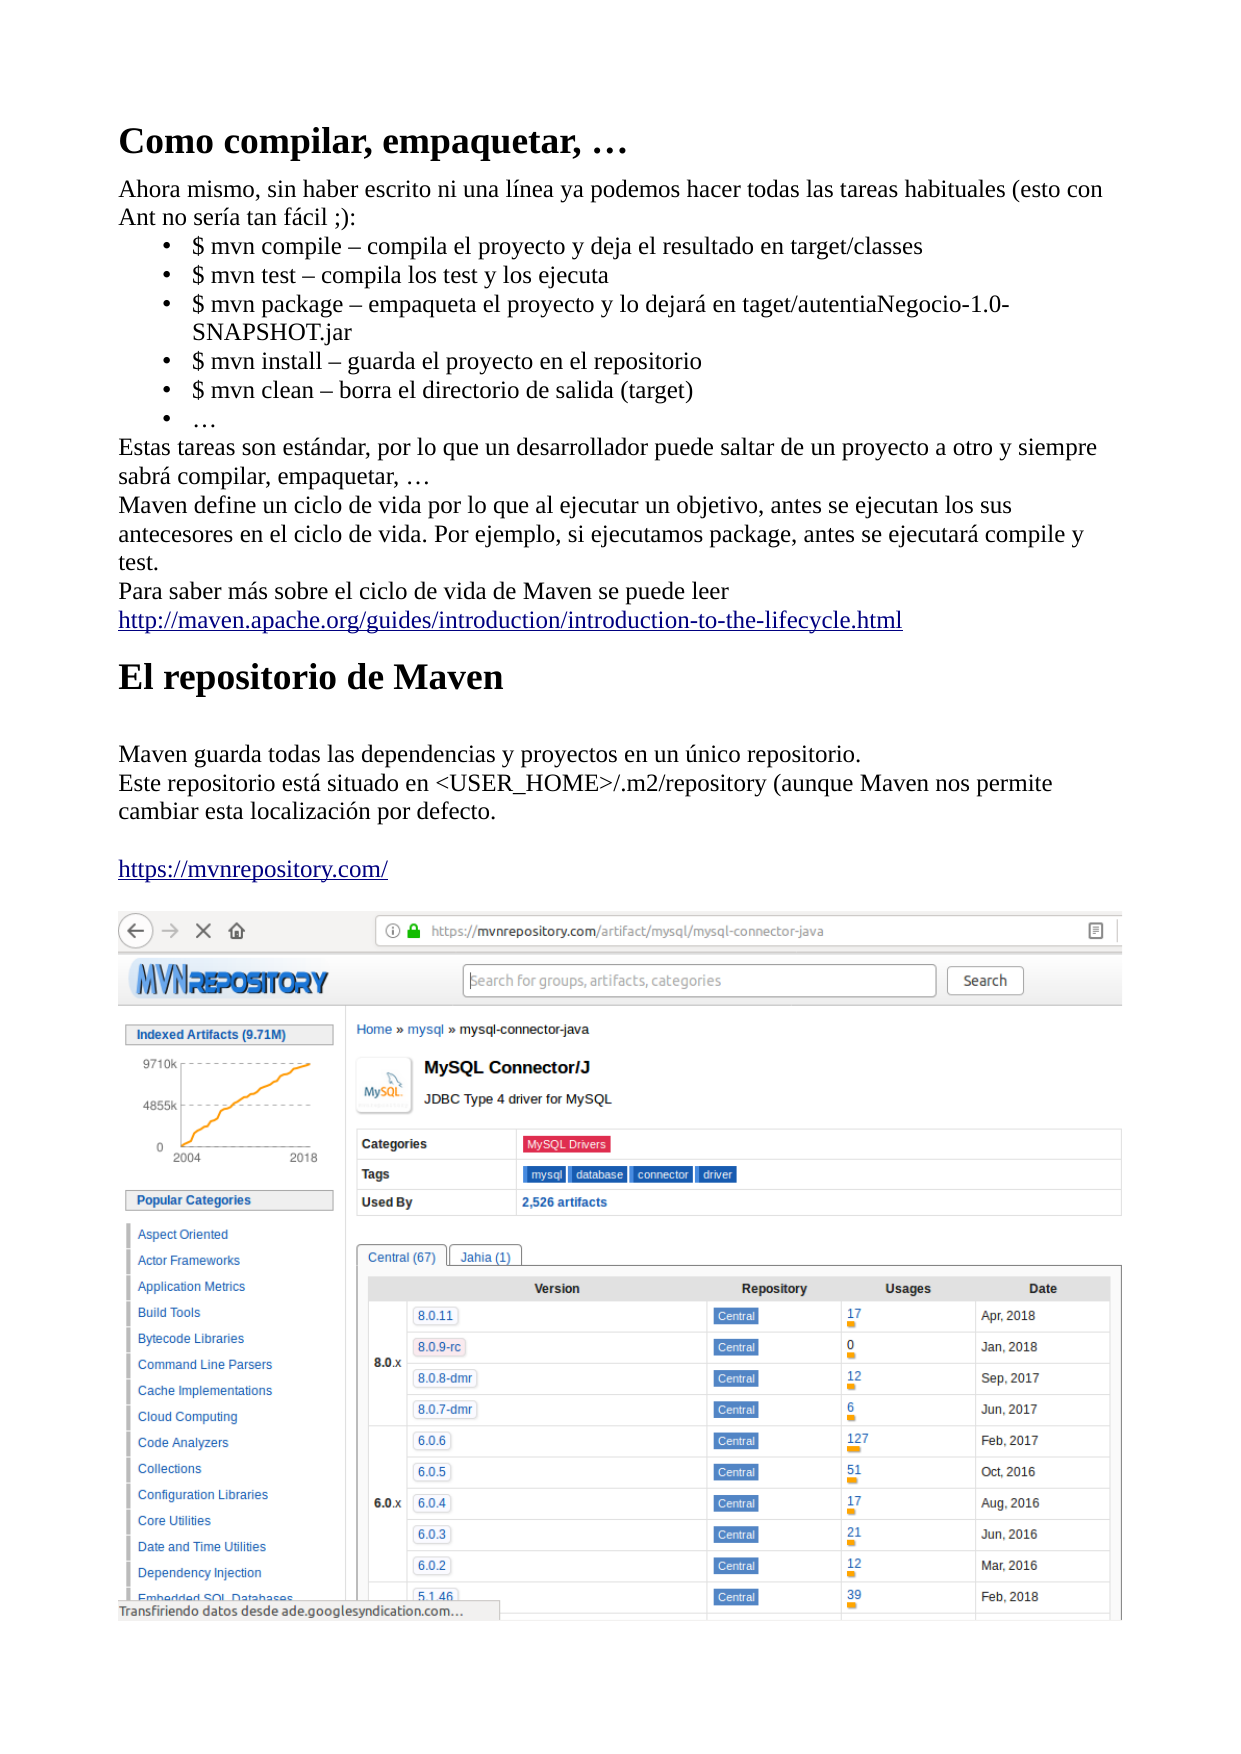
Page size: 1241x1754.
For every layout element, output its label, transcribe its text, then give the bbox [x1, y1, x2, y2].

list $ mvn compile – compila el proyecto y deja el resultado en target/classes [162, 231, 1122, 260]
text https://mvnrepository.com/ [118, 854, 1122, 883]
list $ mvn test – compila los test y los ejecuta [162, 260, 1122, 289]
list $ mvn install – guarda el proyecto en el repositorio [162, 346, 1122, 375]
text Estas tareas son estándar, por lo que un desarrollador puede saltar de un proyecto a otro y siempre sabrá compilar, empaquetar, … [118, 432, 1122, 490]
subtitle Como compilar, empaquetar, … [118, 118, 1122, 161]
text Para saber más sobre el ciclo de vida de Maven se puede leer http://maven.apache.org/guides/introduction/introduction-to-the-lifecycle.html [118, 576, 1122, 634]
text Maven guarda todas las dependencias y proyectos en un único repositorio. [118, 739, 1122, 768]
text Maven define un ciclo de vida por lo que al ejecutar un objetivo, antes se ejecutan los sus antecesores en el ciclo de vida. Por ejemplo, si ejecutamos package, antes se ejecutará compile y test. [118, 490, 1122, 576]
list $ mvn clean – borra el directorio de salida (target) [162, 375, 1122, 404]
list … [162, 404, 1122, 432]
text Ahora mismo, sin haber escrito ni una línea ya podemos hacer todas las tareas habituales (esto con Ant no sería tan fácil ;): [118, 174, 1122, 231]
list $ mvn package – empaqueta el proyecto y lo dejará en taget/autentiaNegocio-1.0-SNAPSHOT.jar [162, 289, 1122, 346]
subtitle El repositorio de Maven [118, 654, 1122, 698]
text Este repositorio está situado en <USER_HOME>/.m2/repository (aunque Maven nos permite cambiar esta localización por defecto. [118, 768, 1122, 825]
picture [118, 911, 1123, 1621]
